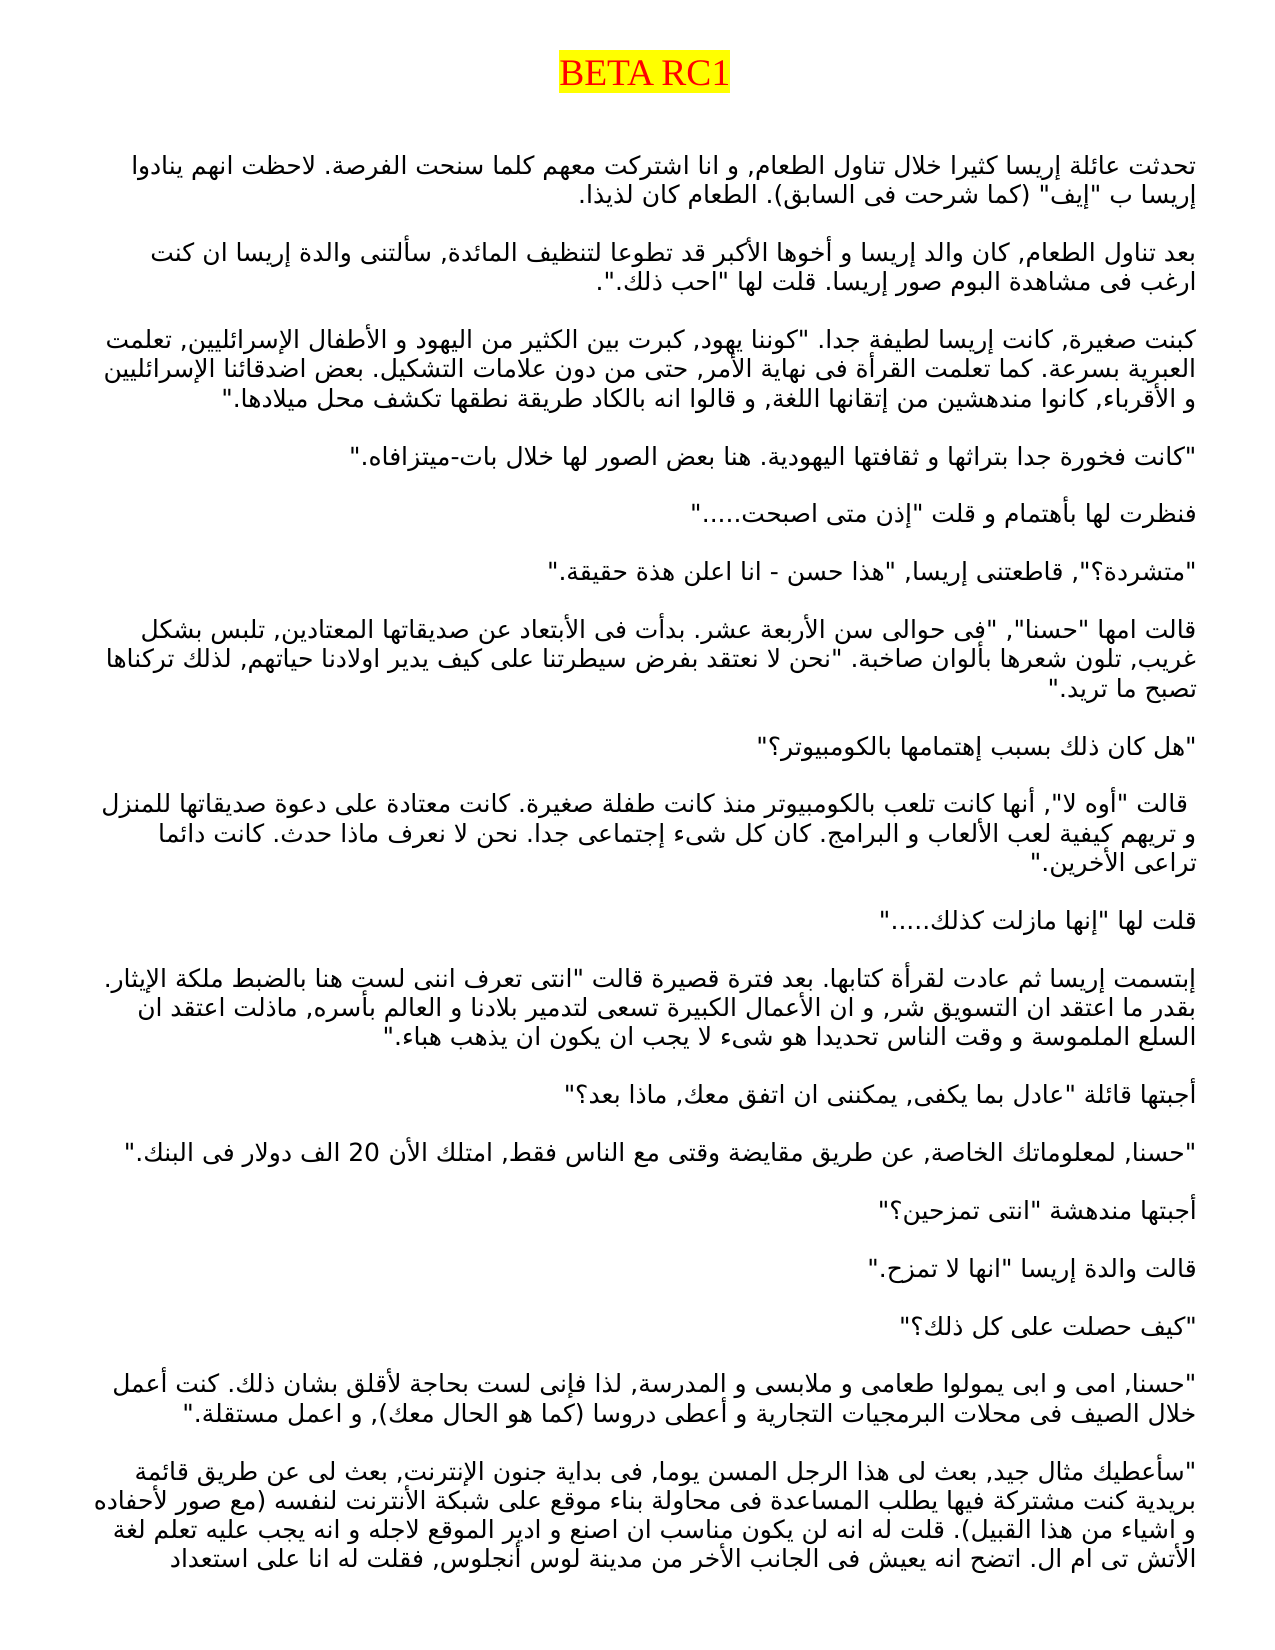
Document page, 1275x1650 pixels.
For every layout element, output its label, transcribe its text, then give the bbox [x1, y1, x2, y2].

text "سأعطيك مثال جيد, بعث لى هذا الرجل المسن يوما, فى بداية جنون الإنترنت, بعث لى عن طريق قائمة بريدية كنت مشتركة فيها يطلب المساعدة فى محاولة بناء موقع على شبكة الأنترنت لنفسه (مع صور لأحفاده و اشياء من هذا القبيل). قلت له انه لن يكون مناسب ان اصنع و ادير الموقع لاجله و انه يجب عليه تعلم لغة الأتش تى ام ال. اتضح انه يعيش فى الجانب الأخر من مدينة لوس أنجلوس, فقلت له انا على استعداد لتعليمك إذا كان يستطيع الدفع مقابل وقتى كله بالإضافة للتنقلات." [92, 1457, 1197, 1573]
text قالت امها "حسنا", "فى حوالى سن الأربعة عشر. بدأت فى الأبتعاد عن صديقاتها المعتادين, تلبس بشكل غريب, تلون شعرها بألوان صاخبة. "نحن لا نعتقد بفرض سيطرتنا على كيف يدير اولادنا حياتهم, لذلك تركناها تصبح ما تريد." [92, 616, 1197, 703]
text أجبتها قائلة "عادل بما يكفى, يمكننى ان اتفق معك, ماذا بعد؟" [92, 1080, 1197, 1109]
text كبنت صغيرة, كانت إريسا لطيفة جدا. "كوننا يهود, كبرت بين الكثير من اليهود و الأطفال الإسرائليين, تعلمت العبرية بسرعة. كما تعلمت القرأة فى نهاية الأمر, حتى من دون علامات التشكيل. بعض اضدقائنا الإسرائليين و الأقرباء, كانوا مندهشين من إتقانها اللغة, و قالوا انه بالكاد طريقة نطقها تكشف محل ميلادها." [92, 326, 1197, 413]
text إبتسمت إريسا ثم عادت لقرأة كتابها. بعد فترة قصيرة قالت "انتى تعرف اننى لست هنا بالضبط ملكة الإيثار. بقدر ما اعتقد ان التسويق شر, و ان الأعمال الكبيرة تسعى لتدمير بلادنا و العالم بأسره, ماذلت اعتقد ان السلع الملموسة و وقت الناس تحديدا هو شىء لا يجب ان يكون ان يذهب هباء." [92, 964, 1197, 1051]
text تحدثت عائلة إريسا كثيرا خلال تناول الطعام, و انا اشتركت معهم كلما سنحت الفرصة. لاحظت انهم ينادوا إريسا ب "إيف" (كما شرحت فى السابق). الطعام كان لذيذا. [92, 151, 1197, 210]
text قالت والدة إريسا "انها لا تمزح." [92, 1254, 1197, 1283]
text "كانت فخورة جدا بتراثها و ثقافتها اليهودية. هنا بعض الصور لها خلال بات-ميتزافاه." [92, 442, 1197, 471]
text قلت لها "إنها مازلت كذلك....." [92, 906, 1197, 935]
text بعد تناول الطعام, كان والد إريسا و أخوها الأكبر قد تطوعا لتنظيف المائدة, سألتنى والدة إريسا ان كنت ارغب فى مشاهدة البوم صور إريسا. قلت لها "احب ذلك.". [92, 238, 1197, 297]
text أجبتها مندهشة "انتى تمزحين؟" [92, 1196, 1197, 1225]
text "هل كان ذلك بسبب إهتمامها بالكومبيوتر؟" [92, 732, 1197, 761]
text "حسنا, امى و ابى يمولوا طعامى و ملابسى و المدرسة, لذا فإنى لست بحاجة لأقلق بشان ذلك. كنت أعمل خلال الصيف فى محلات البرمجيات التجارية و أعطى دروسا (كما هو الحال معك), و اعمل مستقلة." [92, 1370, 1197, 1428]
text قالت "أوه لا", أنها كانت تلعب بالكومبيوتر منذ كانت طفلة صغيرة. كانت معتادة على دعوة صديقاتها للمنزل و تريهم كيفية لعب الألعاب و البرامج. كان كل شىء إجتماعى جدا. نحن لا نعرف ماذا حدث. كانت دائما تراعى الأخرين." [92, 790, 1197, 877]
text "متشردة؟", قاطعتنى إريسا, "هذا حسن - انا اعلن هذة حقيقة." [92, 558, 1197, 587]
text "كيف حصلت على كل ذلك؟" [92, 1312, 1197, 1341]
text فنظرت لها بأهتمام و قلت "إذن متى اصبحت....." [92, 500, 1197, 529]
text "حسنا, لمعلوماتك الخاصة, عن طريق مقايضة وقتى مع الناس فقط, امتلك الأن 20 الف دولار فى البنك." [92, 1138, 1197, 1167]
